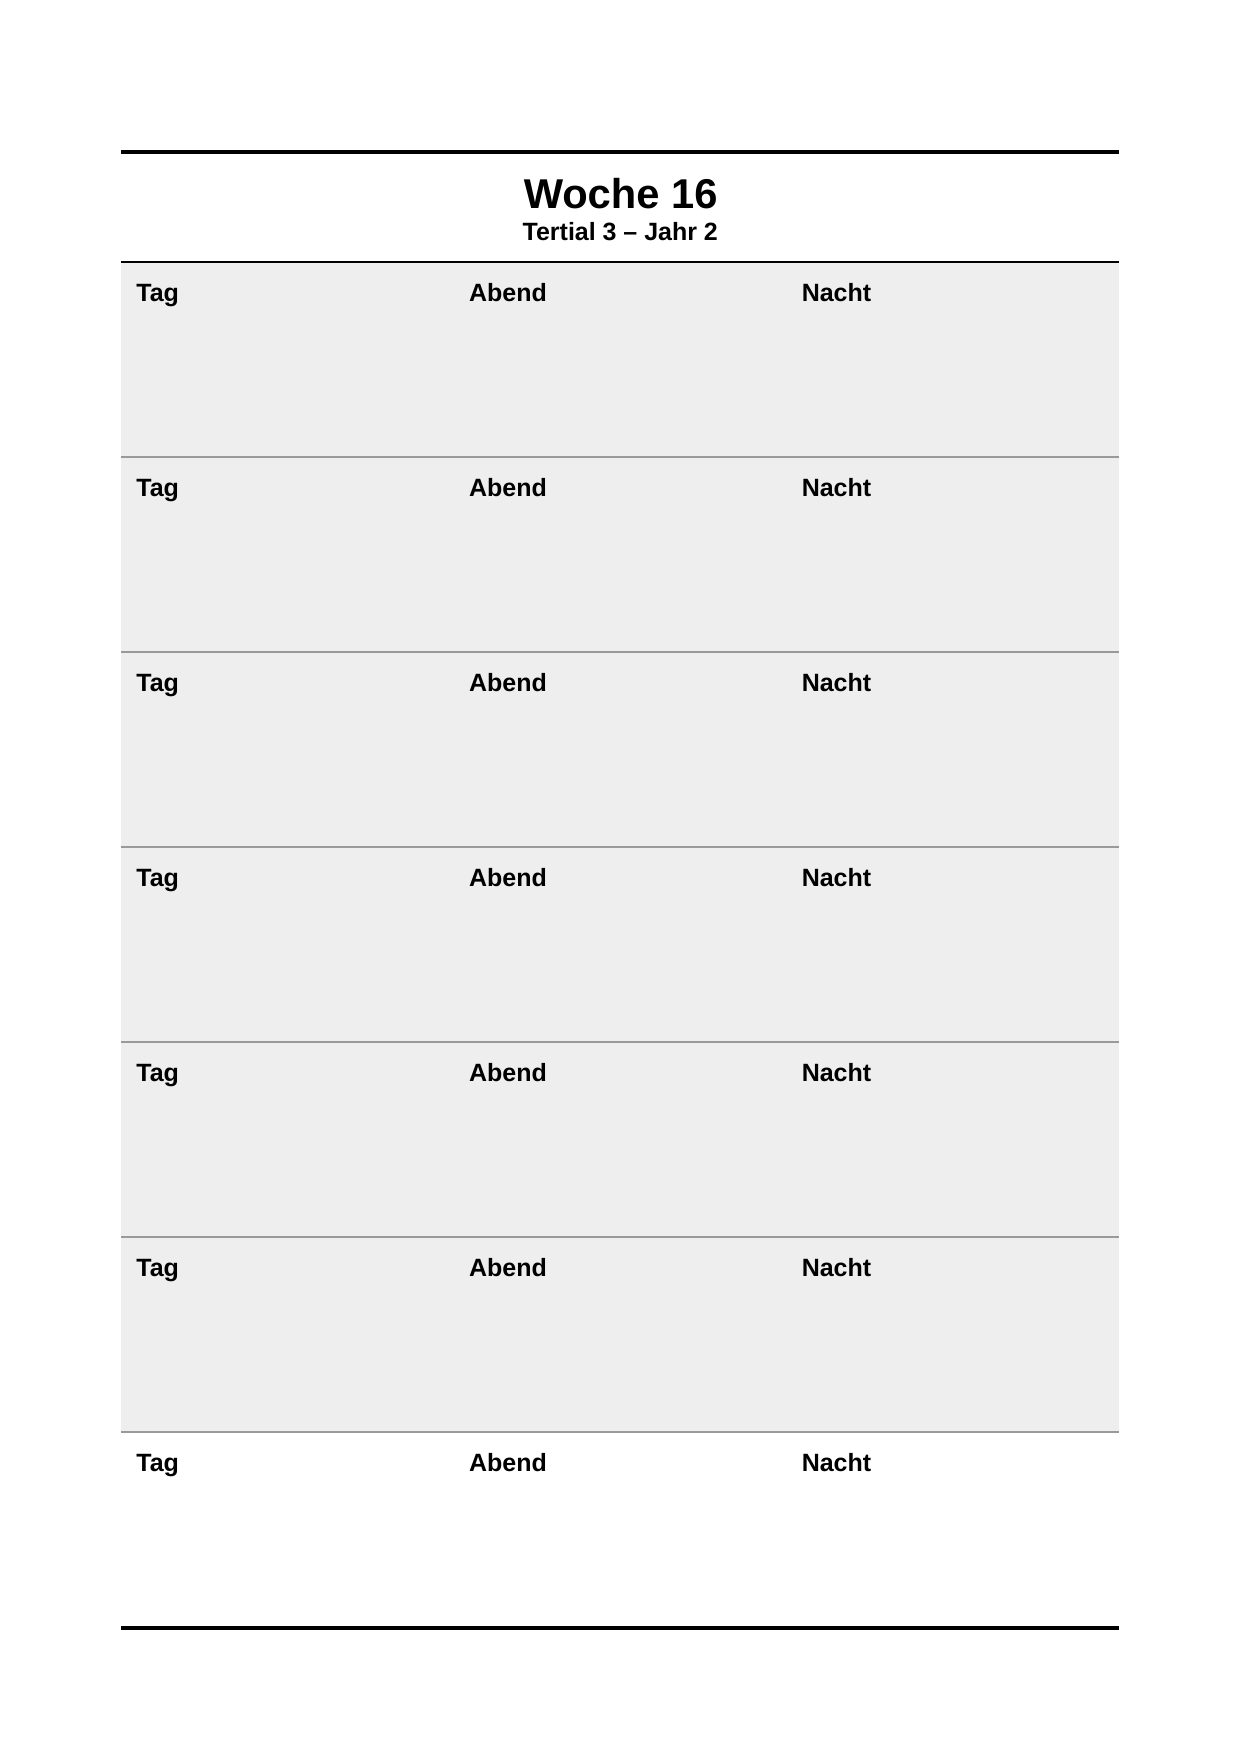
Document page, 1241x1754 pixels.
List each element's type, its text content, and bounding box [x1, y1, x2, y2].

table_cell Tag [121, 1433, 454, 1626]
table_cell Tag [121, 653, 454, 846]
table_cell Nacht [787, 263, 1119, 456]
table_header Woche 16 Tertial 3 – Jahr 2 [121, 154, 1119, 261]
table_cell Tag [121, 1043, 454, 1236]
table_cell Tag [121, 263, 454, 456]
table_cell Abend [454, 458, 787, 651]
table_cell Nacht [787, 653, 1119, 846]
table_cell Nacht [787, 1238, 1119, 1431]
table_cell Nacht [787, 848, 1119, 1041]
table_cell Nacht [787, 458, 1119, 651]
table_cell Abend [454, 653, 787, 846]
table_cell Abend [454, 1433, 787, 1626]
table_cell Abend [454, 263, 787, 456]
table_cell Nacht [787, 1043, 1119, 1236]
table_cell Abend [454, 1043, 787, 1236]
table_cell Abend [454, 1238, 787, 1431]
table_cell Tag [121, 1238, 454, 1431]
table_cell Abend [454, 848, 787, 1041]
table_cell Tag [121, 458, 454, 651]
table_cell Tag [121, 848, 454, 1041]
table_cell Nacht [787, 1433, 1119, 1626]
